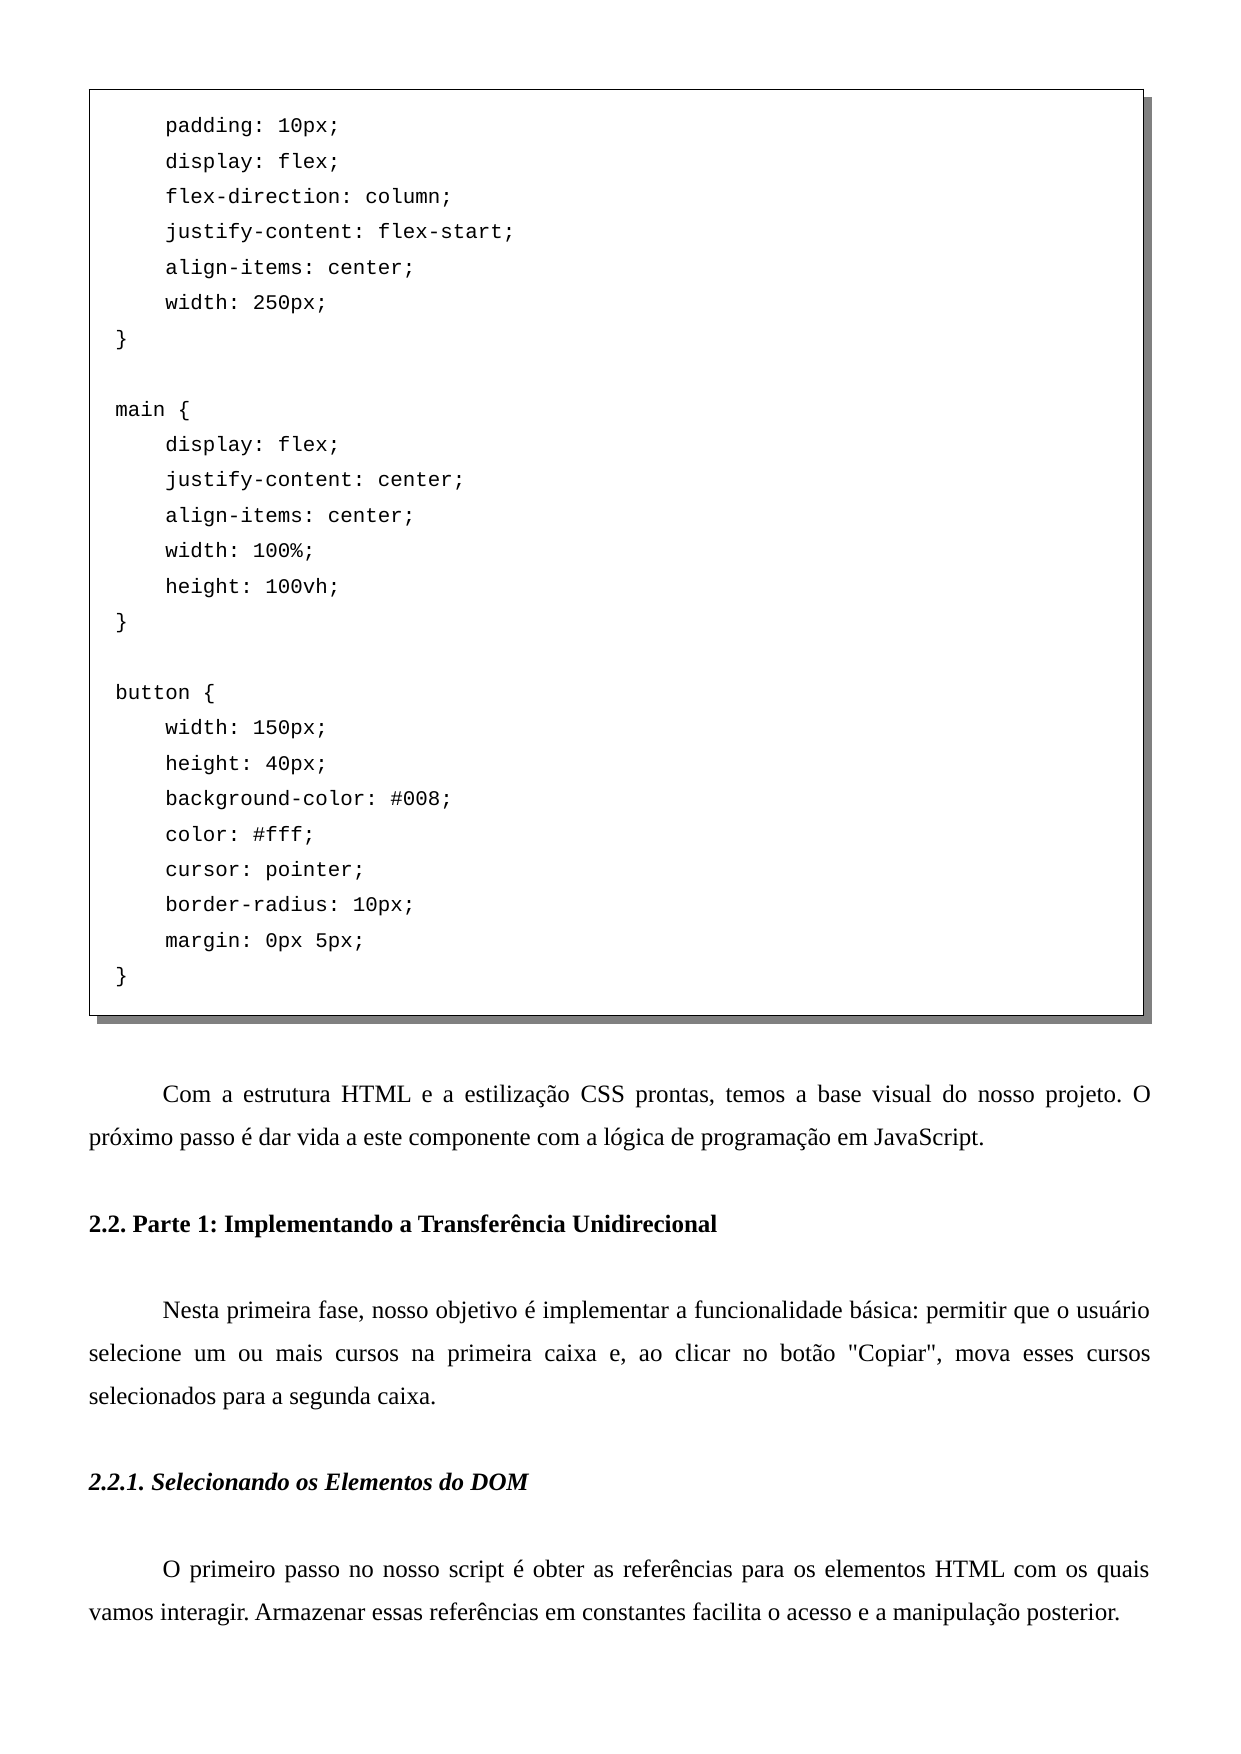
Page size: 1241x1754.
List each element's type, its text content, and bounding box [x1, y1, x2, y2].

text align-items: center; [90, 230, 1143, 266]
text justify-content: center; [90, 443, 1143, 478]
text O primeiro passo no nosso script é obter as referências para os elementos HTML com os quais vamos interagir. Armazenar essas referências em constantes facilita o acesso e a manipulação posterior. [88, 1554, 1152, 1626]
text cursor: pointer; [90, 832, 1143, 868]
text main { [90, 372, 1143, 407]
text padding: 10px; [90, 90, 1143, 124]
text color: #fff; [90, 797, 1143, 832]
text } [90, 584, 1143, 635]
text width: 100%; [90, 513, 1143, 549]
text flex-direction: column; [90, 159, 1143, 195]
text border-radius: 10px; [90, 868, 1143, 903]
text button { [90, 655, 1143, 691]
text width: 150px; [90, 691, 1143, 726]
text background-color: #008; [90, 761, 1143, 797]
text height: 100vh; [90, 549, 1143, 584]
subtitle Selecionando os Elementos do DOM [88, 1467, 1152, 1496]
text align-items: center; [90, 478, 1143, 513]
text width: 250px; [90, 266, 1143, 301]
text display: flex; [90, 407, 1143, 443]
text margin: 0px 5px; [90, 903, 1143, 938]
text display: flex; [90, 124, 1143, 159]
text } [90, 301, 1143, 351]
text Com a estrutura HTML e a estilização CSS prontas, temos a base visual do nosso projeto. O próximo passo é dar vida a este componente com a lógica de programação em JavaScript. [88, 1079, 1152, 1151]
text justify-content: flex-start; [90, 195, 1143, 230]
text Nesta primeira fase, nosso objetivo é implementar a funcionalidade básica: permitir que o usuário selecione um ou mais cursos na primeira caixa e, ao clicar no botão "Copiar", mova esses cursos selecionados para a segunda caixa. [88, 1295, 1152, 1410]
subtitle Parte 1: Implementando a Transferência Unidirecional [88, 1209, 1152, 1237]
text height: 40px; [90, 726, 1143, 761]
text } [90, 938, 1143, 1015]
